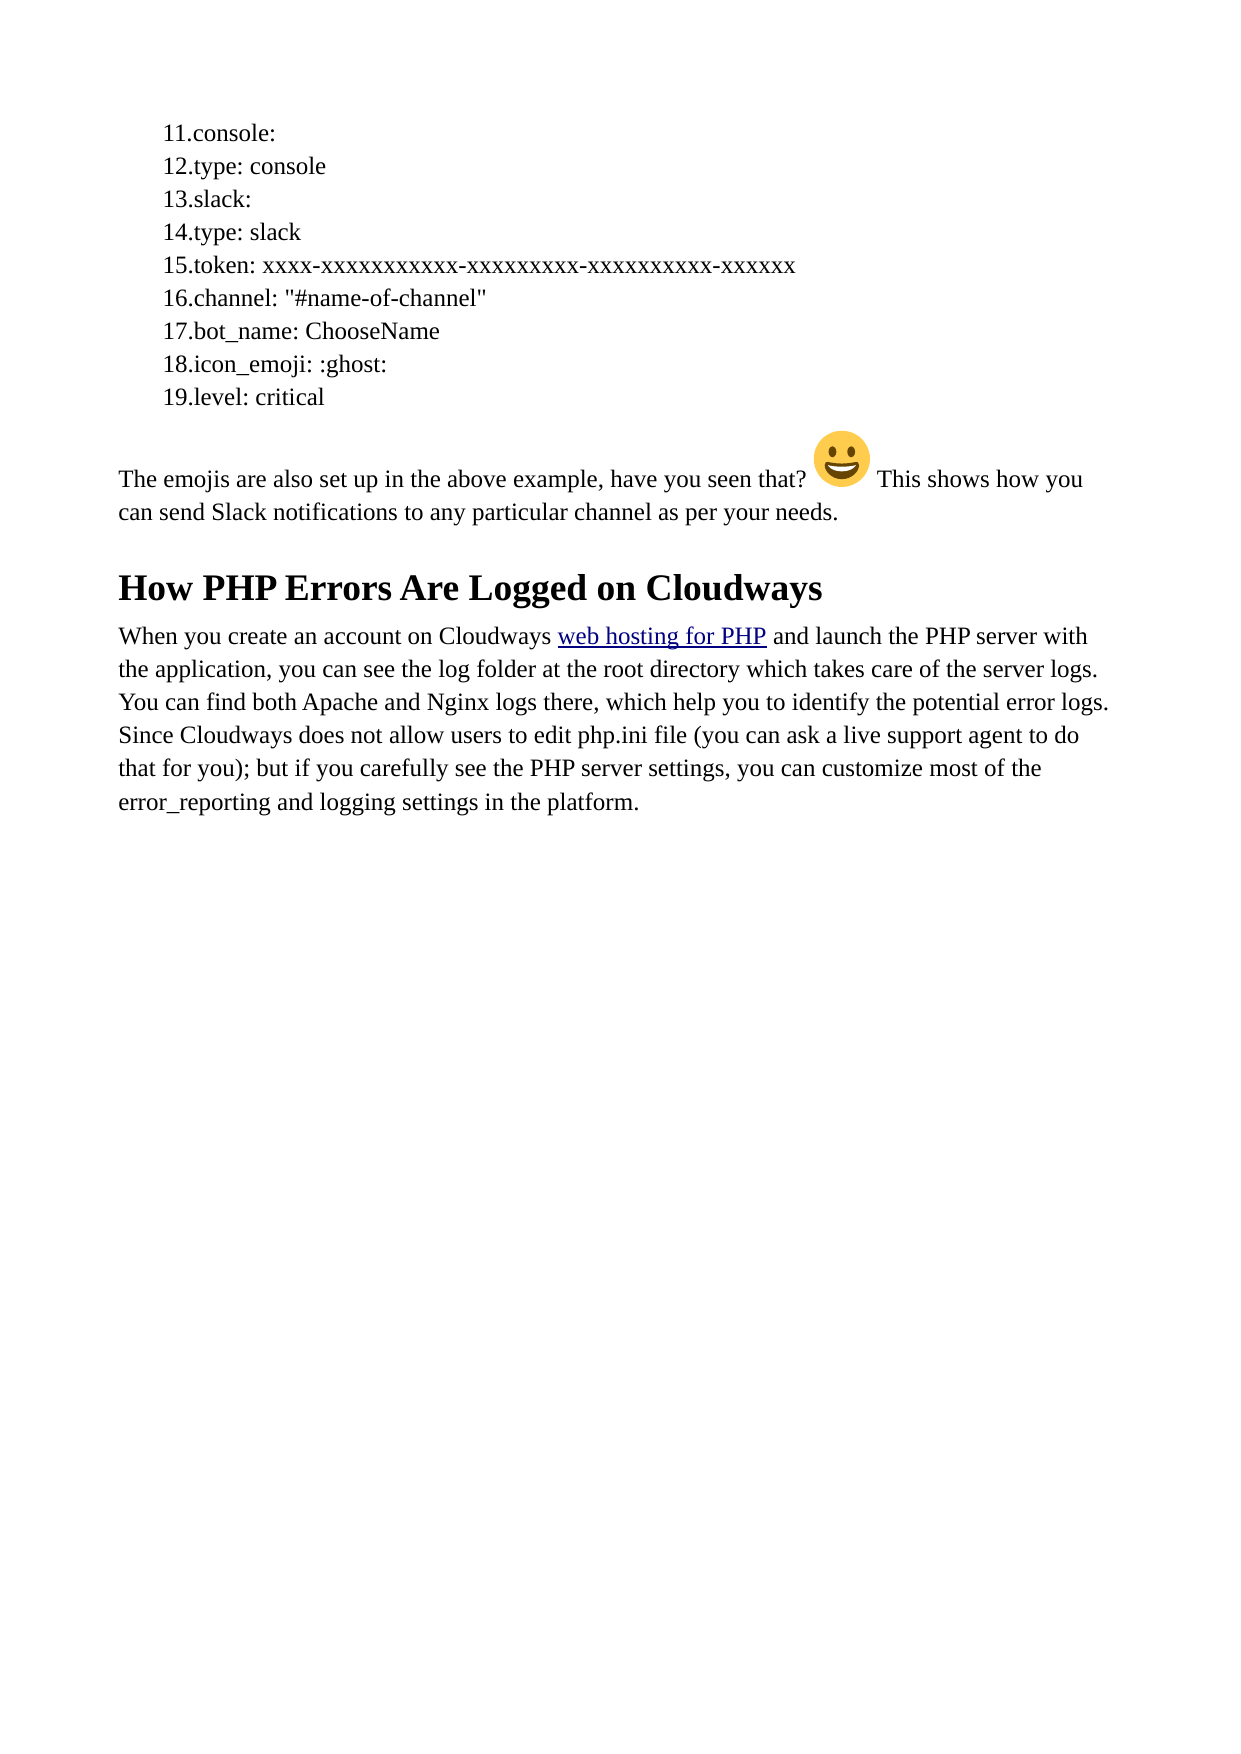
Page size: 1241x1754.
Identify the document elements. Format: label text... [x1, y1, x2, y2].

subtitle How PHP Errors Are Logged on Cloudways [118, 566, 1122, 609]
text When you create an account on Cloudways web hosting for PHP and launch the PHP server with the application, you can see the log folder at the root directory which takes care of the server logs. You can find both Apache and Nginx logs there, which help you to identify the potential error logs. Since Cloudways does not allow users to edit php.ini file (you can ask a live support agent to do that for you); but if you carefully see the PHP server settings, you can customize most of the error_reporting and logging settings in the platform. [118, 621, 1122, 815]
list type: console [162, 151, 1122, 180]
list icon_emoji: :ghost: [162, 349, 1122, 378]
list level: critical [162, 382, 1122, 411]
text The emojis are also set up in the above example, have you seen that? This shows how you can send Slack notifications to any particular channel as per your needs. [118, 430, 1122, 526]
list token: xxxx-xxxxxxxxxxx-xxxxxxxxx-xxxxxxxxxx-xxxxxx [162, 250, 1122, 279]
list bot_name: ChooseName [162, 316, 1122, 345]
list type: slack [162, 217, 1122, 246]
list slack: [162, 184, 1122, 213]
list channel: "#name-of-channel" [162, 283, 1122, 312]
list console: [162, 118, 1122, 147]
